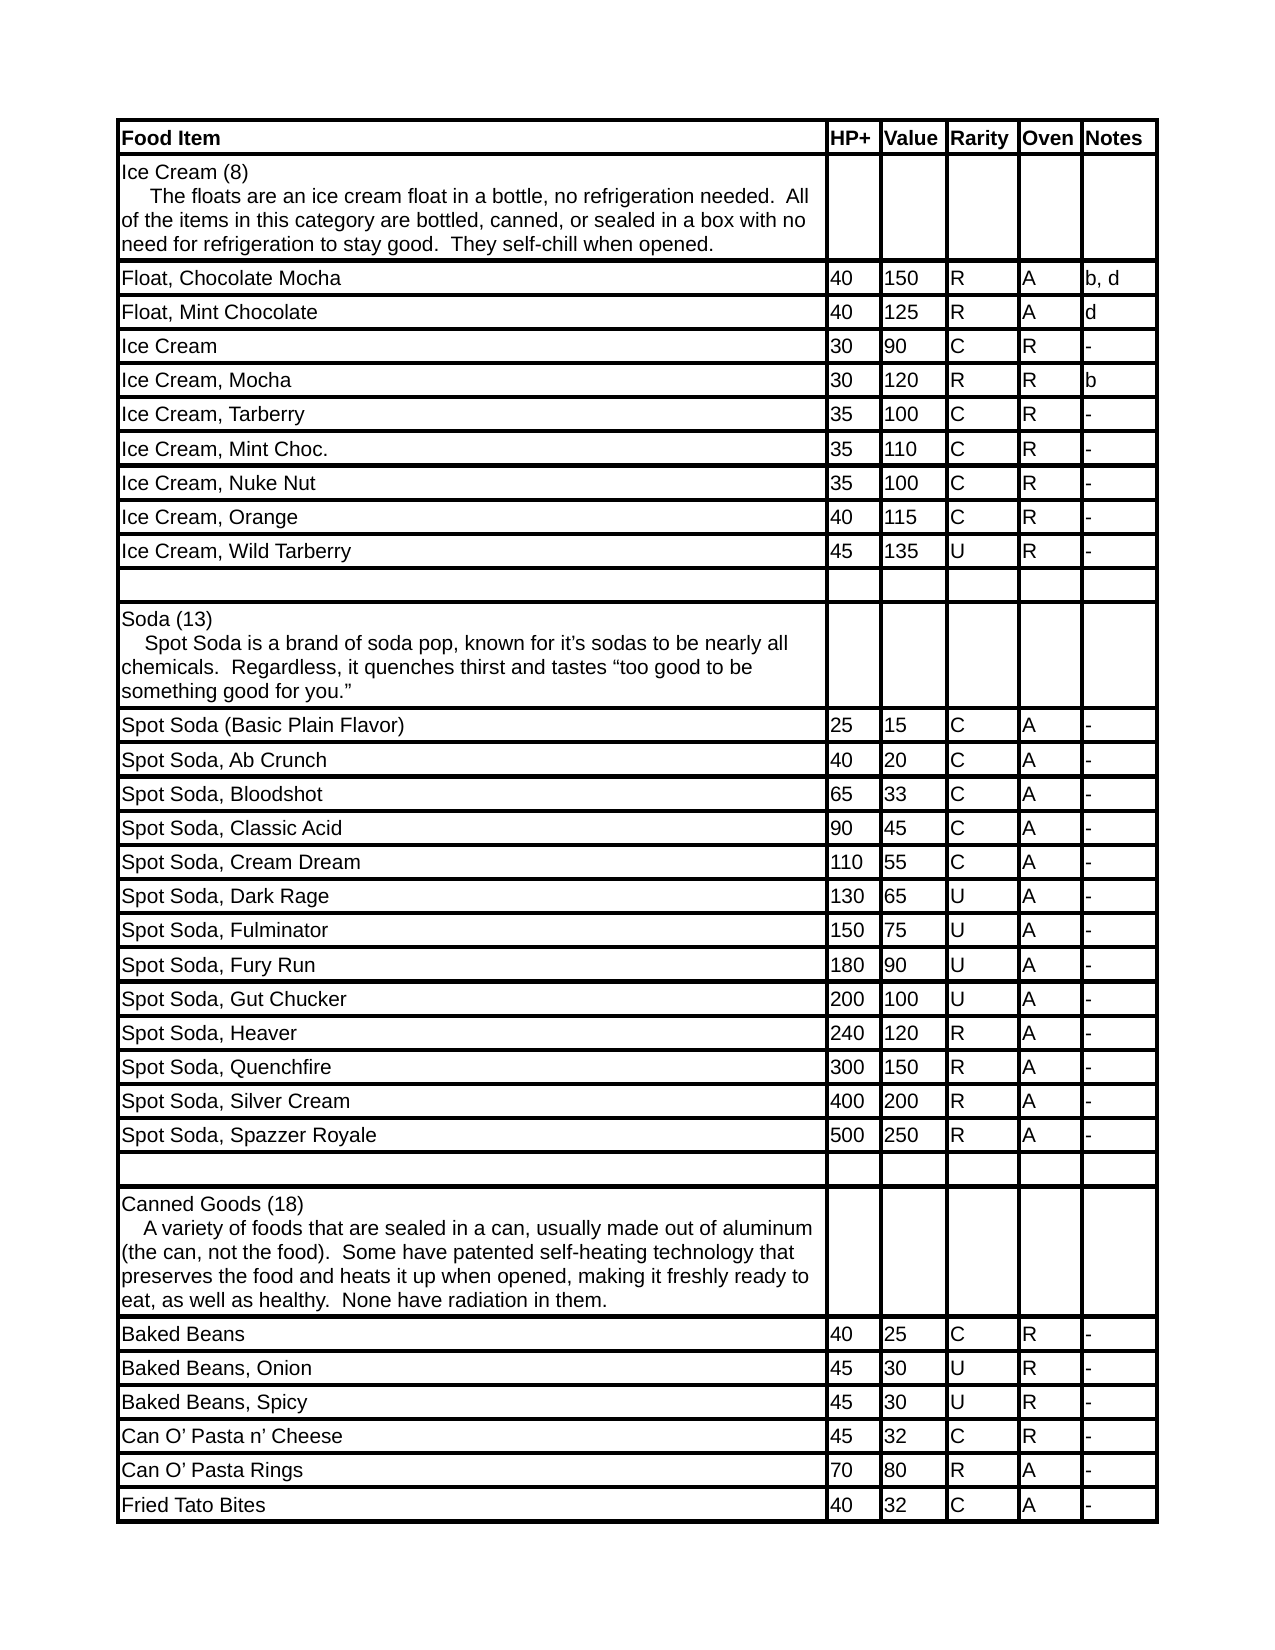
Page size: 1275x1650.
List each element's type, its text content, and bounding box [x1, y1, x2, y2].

table_cell 130 [829, 881, 879, 911]
table_cell - [1084, 331, 1155, 361]
table_cell A [1021, 1086, 1080, 1116]
table_cell [883, 604, 945, 706]
table_cell [829, 1189, 879, 1314]
table_cell Spot Soda, Ab Crunch [120, 744, 825, 774]
table_cell [120, 570, 825, 600]
table_header Rarity [949, 122, 1017, 152]
table_cell Soda (13) Spot Soda is a brand of soda pop, known for it’s sodas to be nearly all chemicals. Regardless, it quenches thirst and tastes “too good to be something good for you.” [120, 604, 825, 706]
table_cell U [949, 949, 1017, 979]
table_cell A [1021, 847, 1080, 877]
table_cell C [949, 847, 1017, 877]
table_cell U [949, 1387, 1017, 1417]
table_cell Ice Cream, Mocha [120, 365, 825, 395]
table_cell A [1021, 881, 1080, 911]
table_cell - [1084, 1086, 1155, 1116]
table_cell A [1021, 263, 1080, 292]
table_cell - [1084, 710, 1155, 740]
table_header Notes [1084, 122, 1155, 152]
table_cell 500 [829, 1120, 879, 1150]
table_cell C [949, 744, 1017, 774]
table_cell [1084, 156, 1155, 258]
table_cell [949, 1189, 1017, 1314]
table_cell [883, 1154, 945, 1184]
table_cell R [1021, 331, 1080, 361]
table_cell Spot Soda, Silver Cream [120, 1086, 825, 1116]
table_cell - [1084, 847, 1155, 877]
table_cell 200 [829, 984, 879, 1013]
table_cell A [1021, 710, 1080, 740]
table_cell R [1021, 365, 1080, 395]
table_cell R [949, 263, 1017, 292]
table_cell R [949, 1018, 1017, 1048]
table_cell 40 [829, 263, 879, 292]
table_cell 40 [829, 502, 879, 532]
table_cell A [1021, 813, 1080, 843]
table_cell Spot Soda, Cream Dream [120, 847, 825, 877]
table_cell - [1084, 502, 1155, 532]
table_cell A [1021, 1120, 1080, 1150]
table_cell Spot Soda, Dark Rage [120, 881, 825, 911]
table_cell - [1084, 984, 1155, 1013]
table_cell 100 [883, 984, 945, 1013]
table_cell Spot Soda, Gut Chucker [120, 984, 825, 1013]
table_cell A [1021, 297, 1080, 327]
table_cell A [1021, 984, 1080, 1013]
table_cell R [1021, 1421, 1080, 1451]
table_cell C [949, 1319, 1017, 1348]
table_cell [883, 1189, 945, 1314]
table_cell A [1021, 949, 1080, 979]
table_cell R [1021, 502, 1080, 532]
table_cell 110 [883, 433, 945, 463]
table_cell 40 [829, 1319, 879, 1348]
table_cell 80 [883, 1455, 945, 1485]
table_cell - [1084, 1052, 1155, 1082]
table_cell - [1084, 1353, 1155, 1383]
table_cell C [949, 331, 1017, 361]
table_cell [949, 604, 1017, 706]
table_cell 120 [883, 1018, 945, 1048]
table_cell [1084, 604, 1155, 706]
table_cell - [1084, 433, 1155, 463]
table_cell 90 [883, 949, 945, 979]
table_cell [1021, 1189, 1080, 1314]
table_cell Can O’ Pasta Rings [120, 1455, 825, 1485]
table_cell U [949, 536, 1017, 566]
table_cell [829, 156, 879, 258]
table_cell 65 [829, 779, 879, 808]
table_cell - [1084, 1319, 1155, 1348]
table_cell 55 [883, 847, 945, 877]
table_cell b, d [1084, 263, 1155, 292]
table_cell [120, 1154, 825, 1184]
table_cell 40 [829, 1489, 879, 1519]
table_cell Baked Beans, Spicy [120, 1387, 825, 1417]
table_cell 300 [829, 1052, 879, 1082]
table_cell Ice Cream, Orange [120, 502, 825, 532]
table_cell Canned Goods (18) A variety of foods that are sealed in a can, usually made out of aluminum (the can, not the food). Some have patented self-heating technology that preserves the food and heats it up when opened, making it freshly ready to eat, as well as healthy. None have radiation in them. [120, 1189, 825, 1314]
table_cell 35 [829, 468, 879, 497]
table_cell d [1084, 297, 1155, 327]
table_cell - [1084, 536, 1155, 566]
table_cell - [1084, 779, 1155, 808]
table_cell 90 [883, 331, 945, 361]
table_cell R [1021, 1319, 1080, 1348]
table_cell Spot Soda, Classic Acid [120, 813, 825, 843]
table_header Food Item [120, 122, 825, 152]
table_cell 250 [883, 1120, 945, 1150]
table_cell R [949, 365, 1017, 395]
table_cell Spot Soda, Spazzer Royale [120, 1120, 825, 1150]
table_cell 150 [883, 263, 945, 292]
table_cell 15 [883, 710, 945, 740]
table_cell R [949, 297, 1017, 327]
table_cell Ice Cream, Nuke Nut [120, 468, 825, 497]
table_cell - [1084, 1489, 1155, 1519]
table_cell Spot Soda, Fury Run [120, 949, 825, 979]
table_cell 100 [883, 468, 945, 497]
table_cell [949, 1154, 1017, 1184]
table_cell 150 [829, 915, 879, 945]
table_cell - [1084, 1387, 1155, 1417]
table_cell 40 [829, 297, 879, 327]
table_cell 20 [883, 744, 945, 774]
table_cell 115 [883, 502, 945, 532]
table_cell 70 [829, 1455, 879, 1485]
table_cell [883, 156, 945, 258]
table_cell Float, Chocolate Mocha [120, 263, 825, 292]
table_cell C [949, 433, 1017, 463]
table_cell - [1084, 881, 1155, 911]
table_cell [949, 570, 1017, 600]
table_cell - [1084, 399, 1155, 429]
table_cell C [949, 813, 1017, 843]
table_cell 30 [883, 1387, 945, 1417]
table_cell R [1021, 433, 1080, 463]
table_cell - [1084, 1018, 1155, 1048]
table_cell Spot Soda (Basic Plain Flavor) [120, 710, 825, 740]
table_cell - [1084, 1120, 1155, 1150]
table_cell 45 [829, 1353, 879, 1383]
table_cell 45 [883, 813, 945, 843]
table_cell Spot Soda, Quenchfire [120, 1052, 825, 1082]
table_cell R [1021, 1387, 1080, 1417]
table_cell C [949, 710, 1017, 740]
table_cell 25 [829, 710, 879, 740]
table_cell A [1021, 915, 1080, 945]
table_cell 30 [883, 1353, 945, 1383]
table_cell 75 [883, 915, 945, 945]
table_header Oven [1021, 122, 1080, 152]
table_cell Ice Cream, Wild Tarberry [120, 536, 825, 566]
table_cell 135 [883, 536, 945, 566]
table_cell - [1084, 949, 1155, 979]
table_cell R [1021, 536, 1080, 566]
table_cell b [1084, 365, 1155, 395]
table_cell [1021, 570, 1080, 600]
table_cell U [949, 984, 1017, 1013]
table_cell 32 [883, 1489, 945, 1519]
table_cell 400 [829, 1086, 879, 1116]
table_cell R [949, 1120, 1017, 1150]
table_cell 100 [883, 399, 945, 429]
table_cell 30 [829, 365, 879, 395]
table_cell - [1084, 1421, 1155, 1451]
table_cell 35 [829, 399, 879, 429]
table_cell 33 [883, 779, 945, 808]
table_cell Spot Soda, Heaver [120, 1018, 825, 1048]
table_header HP+ [829, 122, 879, 152]
table_cell - [1084, 915, 1155, 945]
table_cell U [949, 881, 1017, 911]
table_cell [829, 604, 879, 706]
table_cell 65 [883, 881, 945, 911]
table_cell - [1084, 1455, 1155, 1485]
table_cell 110 [829, 847, 879, 877]
table_cell 45 [829, 536, 879, 566]
table_cell Ice Cream, Mint Choc. [120, 433, 825, 463]
table_cell - [1084, 813, 1155, 843]
table_cell 120 [883, 365, 945, 395]
table_cell 90 [829, 813, 879, 843]
table_cell Fried Tato Bites [120, 1489, 825, 1519]
table_cell [1021, 1154, 1080, 1184]
table_cell 32 [883, 1421, 945, 1451]
table_cell R [1021, 399, 1080, 429]
table_cell [829, 1154, 879, 1184]
table_cell Float, Mint Chocolate [120, 297, 825, 327]
table_cell 125 [883, 297, 945, 327]
table_cell A [1021, 1455, 1080, 1485]
table_cell 150 [883, 1052, 945, 1082]
table_cell Ice Cream, Tarberry [120, 399, 825, 429]
table_cell R [1021, 468, 1080, 497]
table_cell [829, 570, 879, 600]
table_cell [949, 156, 1017, 258]
table_cell Baked Beans, Onion [120, 1353, 825, 1383]
table_cell Ice Cream [120, 331, 825, 361]
table_cell C [949, 1421, 1017, 1451]
table_cell U [949, 1353, 1017, 1383]
table_cell C [949, 468, 1017, 497]
table_cell U [949, 915, 1017, 945]
table_cell A [1021, 1018, 1080, 1048]
table_cell [1021, 156, 1080, 258]
table_cell 30 [829, 331, 879, 361]
table_cell A [1021, 779, 1080, 808]
table_cell A [1021, 744, 1080, 774]
table_cell A [1021, 1489, 1080, 1519]
table_cell C [949, 1489, 1017, 1519]
table_cell R [949, 1455, 1017, 1485]
table_cell [883, 570, 945, 600]
table_cell 35 [829, 433, 879, 463]
table_header Value [883, 122, 945, 152]
table_cell - [1084, 468, 1155, 497]
table_cell 25 [883, 1319, 945, 1348]
table_cell Ice Cream (8) The floats are an ice cream float in a bottle, no refrigeration needed. All of the items in this category are bottled, canned, or sealed in a box with no need for refrigeration to stay good. They self-chill when opened. [120, 156, 825, 258]
table_cell 240 [829, 1018, 879, 1048]
table_cell - [1084, 744, 1155, 774]
table_cell Can O’ Pasta n’ Cheese [120, 1421, 825, 1451]
table_cell A [1021, 1052, 1080, 1082]
table_cell R [949, 1052, 1017, 1082]
table_cell R [949, 1086, 1017, 1116]
table_cell Spot Soda, Fulminator [120, 915, 825, 945]
table_cell 45 [829, 1421, 879, 1451]
table_cell 40 [829, 744, 879, 774]
table_cell Spot Soda, Bloodshot [120, 779, 825, 808]
table_cell 200 [883, 1086, 945, 1116]
table_cell C [949, 779, 1017, 808]
table_cell 45 [829, 1387, 879, 1417]
table_cell 180 [829, 949, 879, 979]
table_cell [1084, 1189, 1155, 1314]
table_cell C [949, 399, 1017, 429]
table_cell [1084, 1154, 1155, 1184]
table_cell R [1021, 1353, 1080, 1383]
table_cell Baked Beans [120, 1319, 825, 1348]
table_cell C [949, 502, 1017, 532]
table_cell [1021, 604, 1080, 706]
table_cell [1084, 570, 1155, 600]
